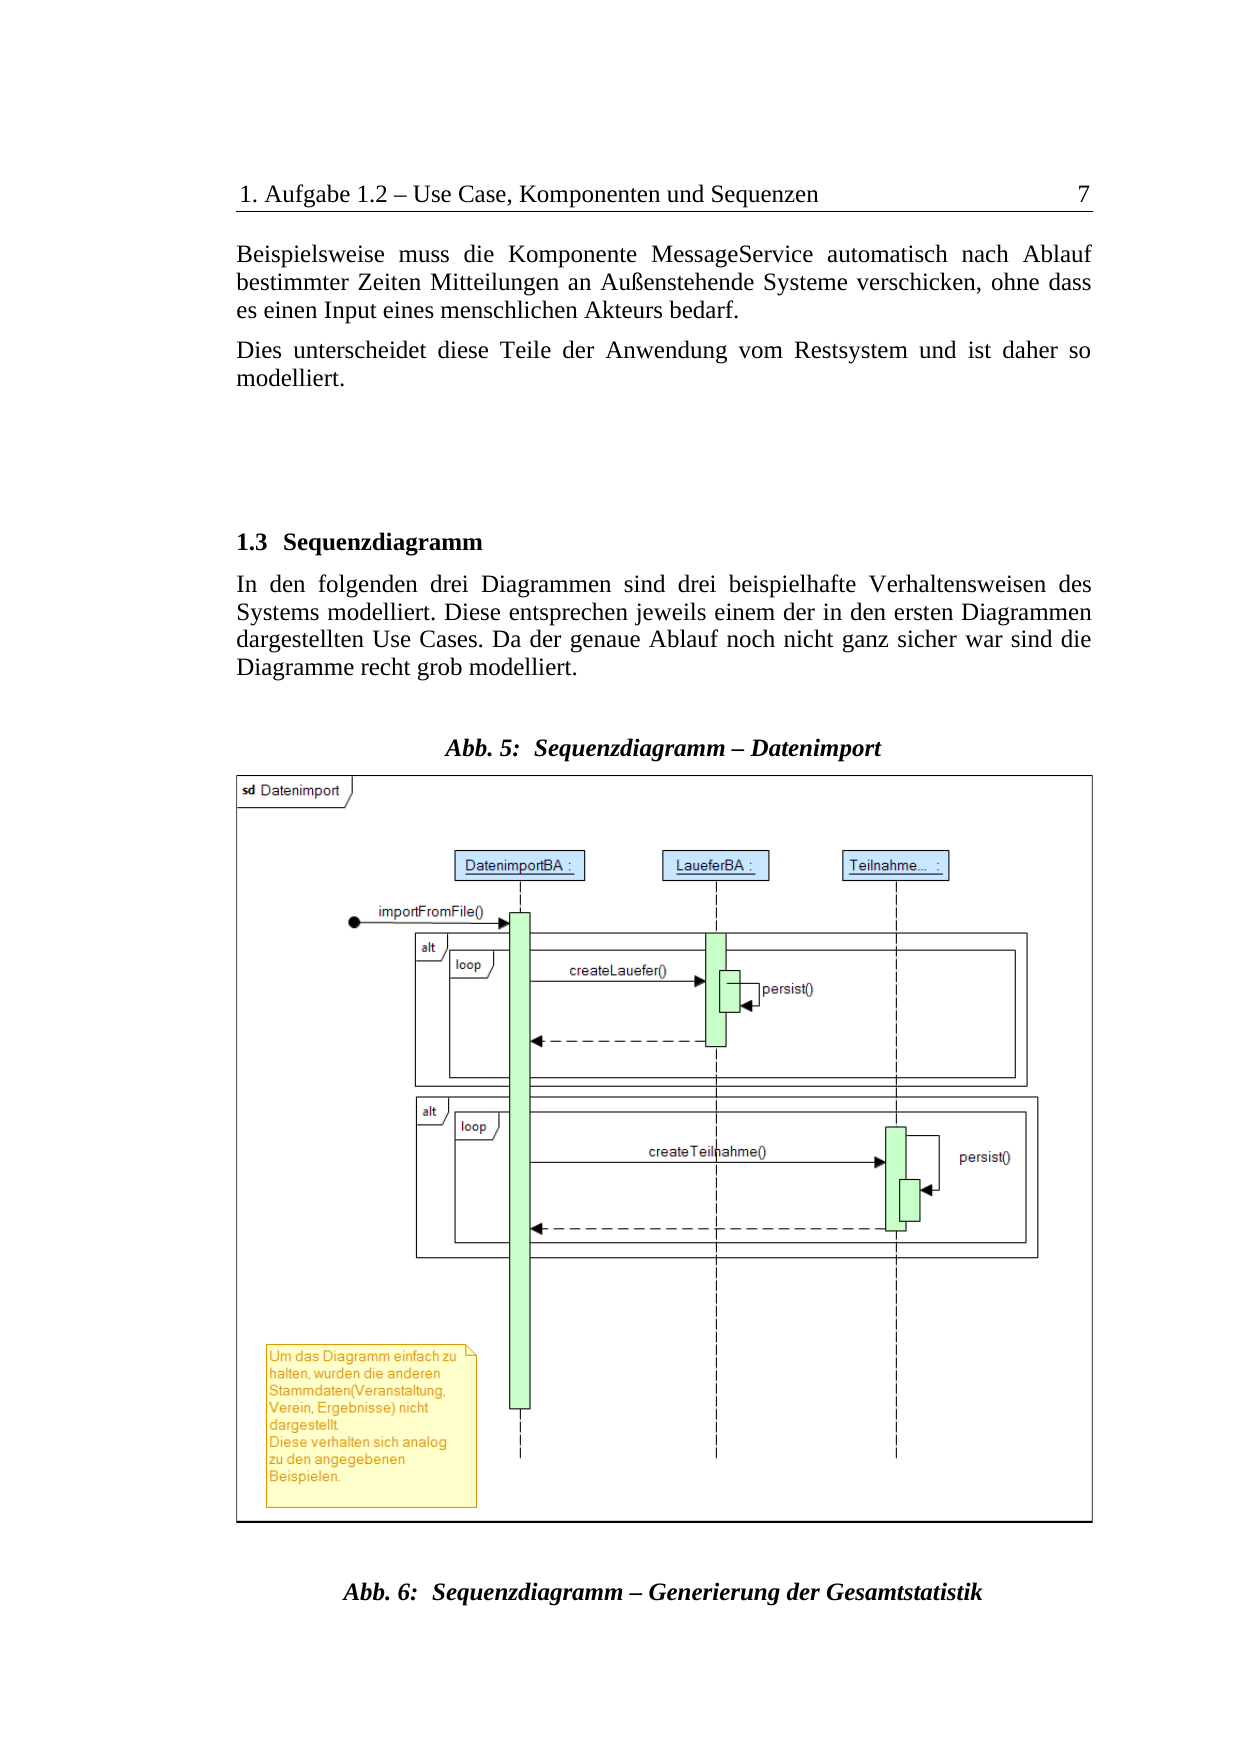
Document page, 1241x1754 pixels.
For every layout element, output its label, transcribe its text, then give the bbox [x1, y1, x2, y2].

list Sequenzdiagramm – Datenimport [236, 734, 1093, 761]
picture [236, 775, 1093, 1523]
text Dies unterscheidet diese Teile der Anwendung vom Restsystem und ist daher so modelliert. [236, 336, 1093, 391]
list Sequenzdiagramm – Generierung der Gesamtstatistik [236, 1578, 1093, 1605]
subtitle Sequenzdiagramm [236, 528, 1093, 556]
text Beispielsweise muss die Komponente MessageService automatisch nach Ablauf bestimmter Zeiten Mitteilungen an Außenstehende Systeme verschicken, ohne dass es einen Input eines menschlichen Akteurs bedarf. [236, 240, 1093, 323]
text In den folgenden drei Diagrammen sind drei beispielhafte Verhaltensweisen des Systems modelliert. Diese entsprechen jeweils einem der in den ersten Diagrammen dargestellten Use Cases. Da der genaue Ablauf noch nicht ganz sicher war sind die Diagramme recht grob modelliert. [236, 570, 1093, 681]
